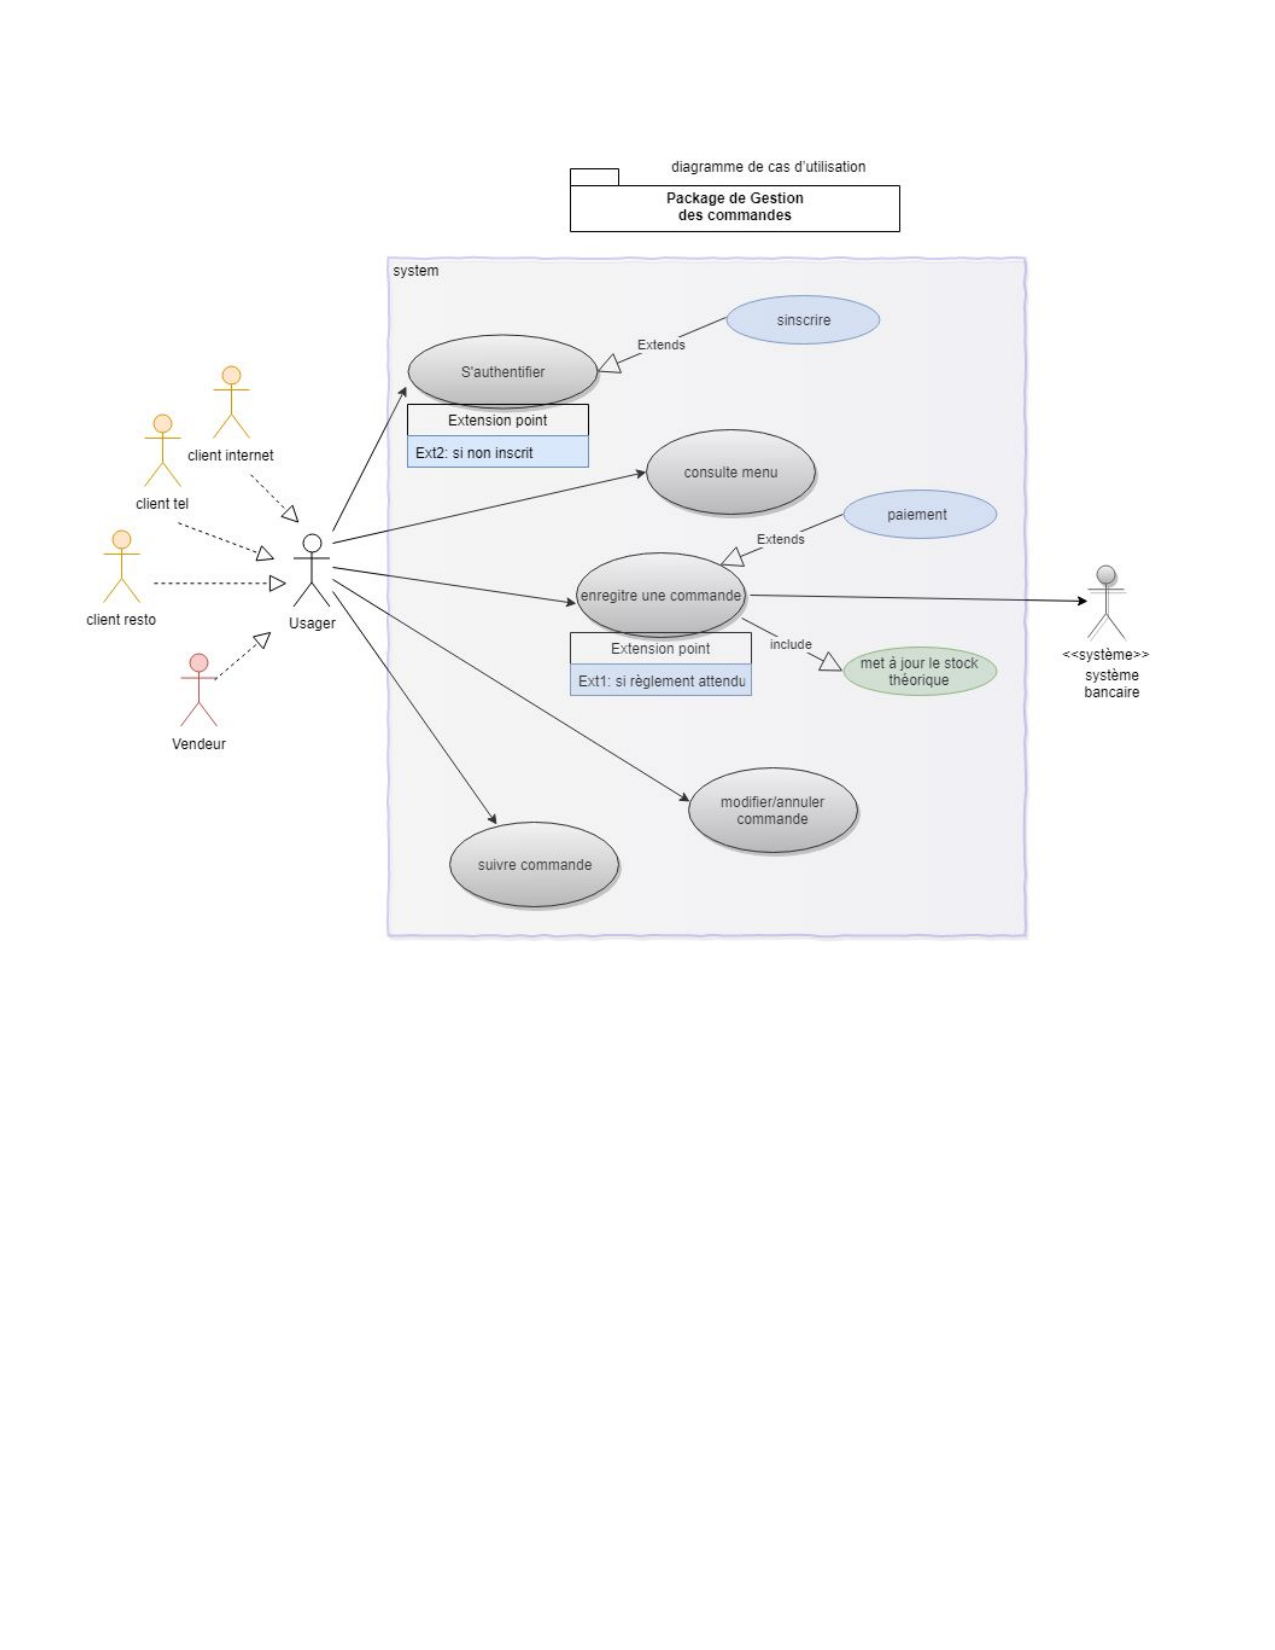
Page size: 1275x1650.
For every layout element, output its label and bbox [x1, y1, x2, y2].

picture [79, 150, 1196, 957]
